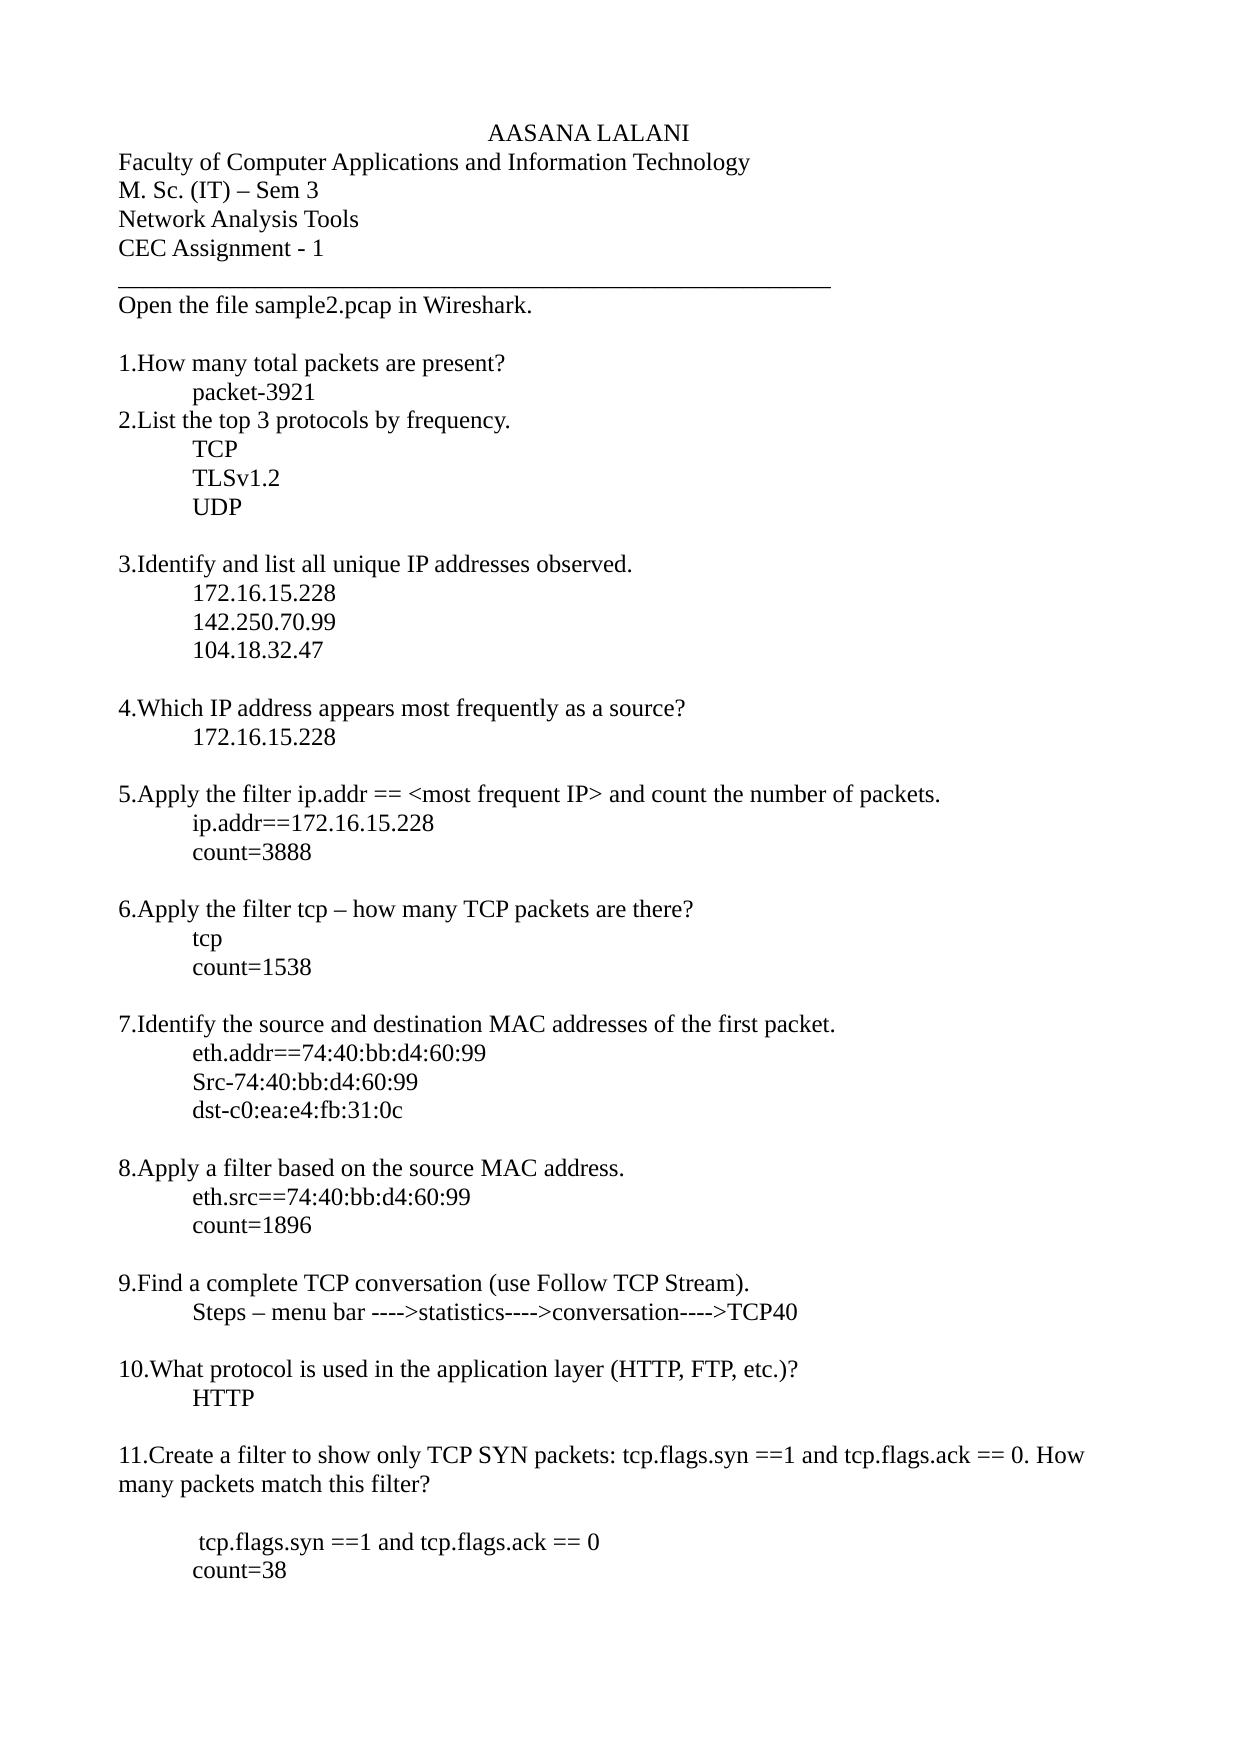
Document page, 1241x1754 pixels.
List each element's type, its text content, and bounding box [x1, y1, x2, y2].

text _________________________________________________________ [118, 262, 1122, 291]
text UDP [118, 492, 1122, 521]
text AASANA LALANI [118, 118, 1122, 147]
text 5.Apply the filter ip.addr == <most frequent IP> and count the number of packets. [118, 779, 1122, 808]
text 4.Which IP address appears most frequently as a source? [118, 693, 1122, 722]
text 1.How many total packets are present? [118, 348, 1122, 377]
text 10.What protocol is used in the application layer (HTTP, FTP, etc.)? [118, 1354, 1122, 1383]
text tcp [118, 923, 1122, 952]
text 2.List the top 3 protocols by frequency. [118, 406, 1122, 434]
text M. Sc. (IT) – Sem 3 [118, 176, 1122, 204]
text 172.16.15.228 [118, 722, 1122, 751]
text Network Analysis Tools [118, 204, 1122, 233]
text Faculty of Computer Applications and Information Technology [118, 147, 1122, 176]
text 9.Find a complete TCP conversation (use Follow TCP Stream). [118, 1268, 1122, 1297]
text 6.Apply the filter tcp – how many TCP packets are there? [118, 894, 1122, 923]
text Steps – menu bar ---->statistics---->conversation---->TCP40 [118, 1297, 1122, 1326]
text dst-c0:ea:e4:fb:31:0c [118, 1096, 1122, 1124]
text tcp.flags.syn ==1 and tcp.flags.ack == 0 [118, 1527, 1122, 1556]
text TLSv1.2 [118, 463, 1122, 492]
text count=3888 [118, 837, 1122, 866]
text 104.18.32.47 [118, 636, 1122, 664]
text 3.Identify and list all unique IP addresses observed. [118, 549, 1122, 578]
text eth.src==74:40:bb:d4:60:99 [118, 1182, 1122, 1211]
text 172.16.15.228 [118, 578, 1122, 607]
text 142.250.70.99 [118, 607, 1122, 636]
text 8.Apply a filter based on the source MAC address. [118, 1153, 1122, 1182]
text 7.Identify the source and destination MAC addresses of the first packet. [118, 1009, 1122, 1038]
text count=1538 [118, 952, 1122, 981]
text CEC Assignment - 1 [118, 233, 1122, 262]
text TCP [118, 434, 1122, 463]
text eth.addr==74:40:bb:d4:60:99 [118, 1038, 1122, 1067]
text Open the file sample2.pcap in Wireshark. [118, 291, 1122, 319]
text count=38 [118, 1556, 1122, 1584]
text 11.Create a filter to show only TCP SYN packets: tcp.flags.syn ==1 and tcp.flags.ack == 0. How many packets match this filter? [118, 1441, 1122, 1498]
text HTTP [118, 1383, 1122, 1412]
text count=1896 [118, 1211, 1122, 1239]
text Src-74:40:bb:d4:60:99 [118, 1067, 1122, 1096]
text ip.addr==172.16.15.228 [118, 808, 1122, 837]
text packet-3921 [118, 377, 1122, 406]
